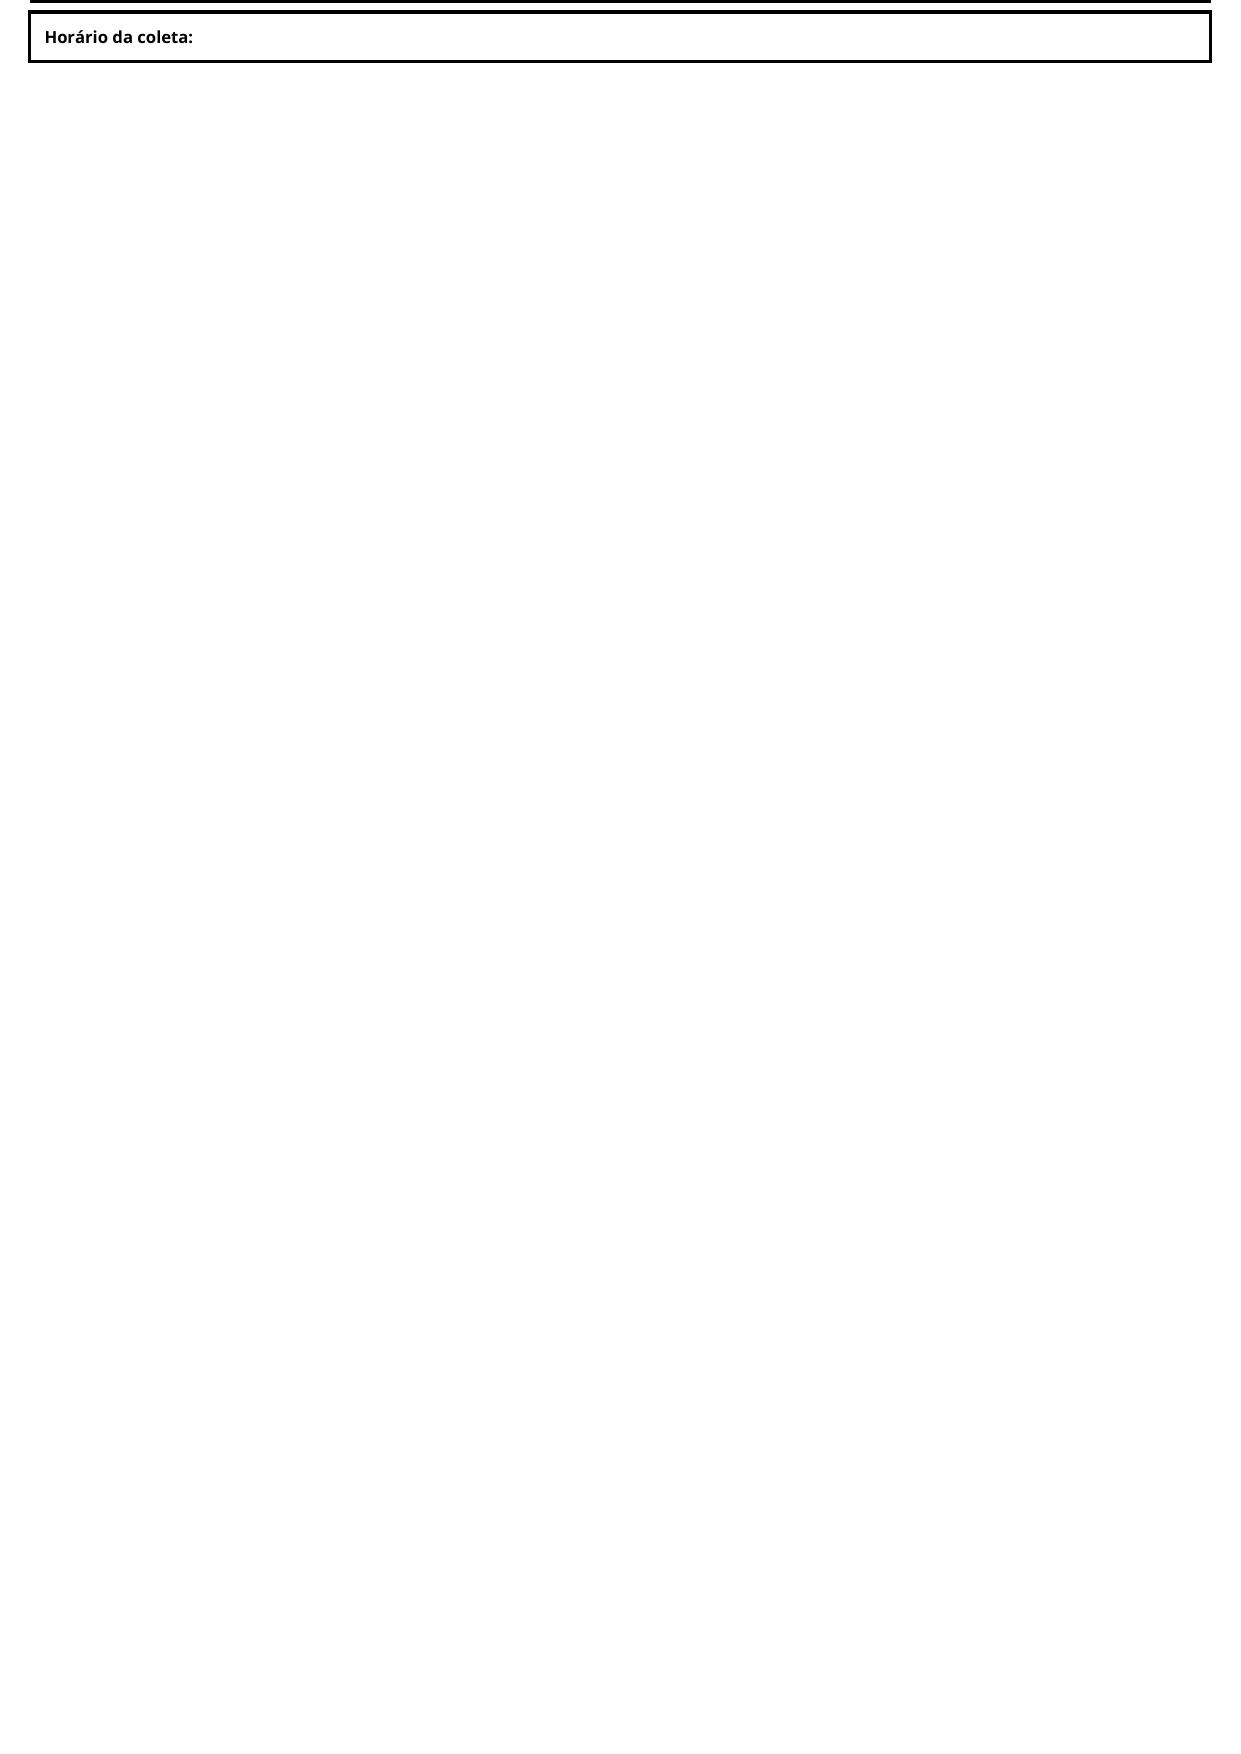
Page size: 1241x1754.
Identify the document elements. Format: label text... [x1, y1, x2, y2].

table_cell [30, 3, 1058, 10]
table_cell Horário da coleta: [31, 14, 1209, 60]
table_cell [1058, 3, 1211, 10]
